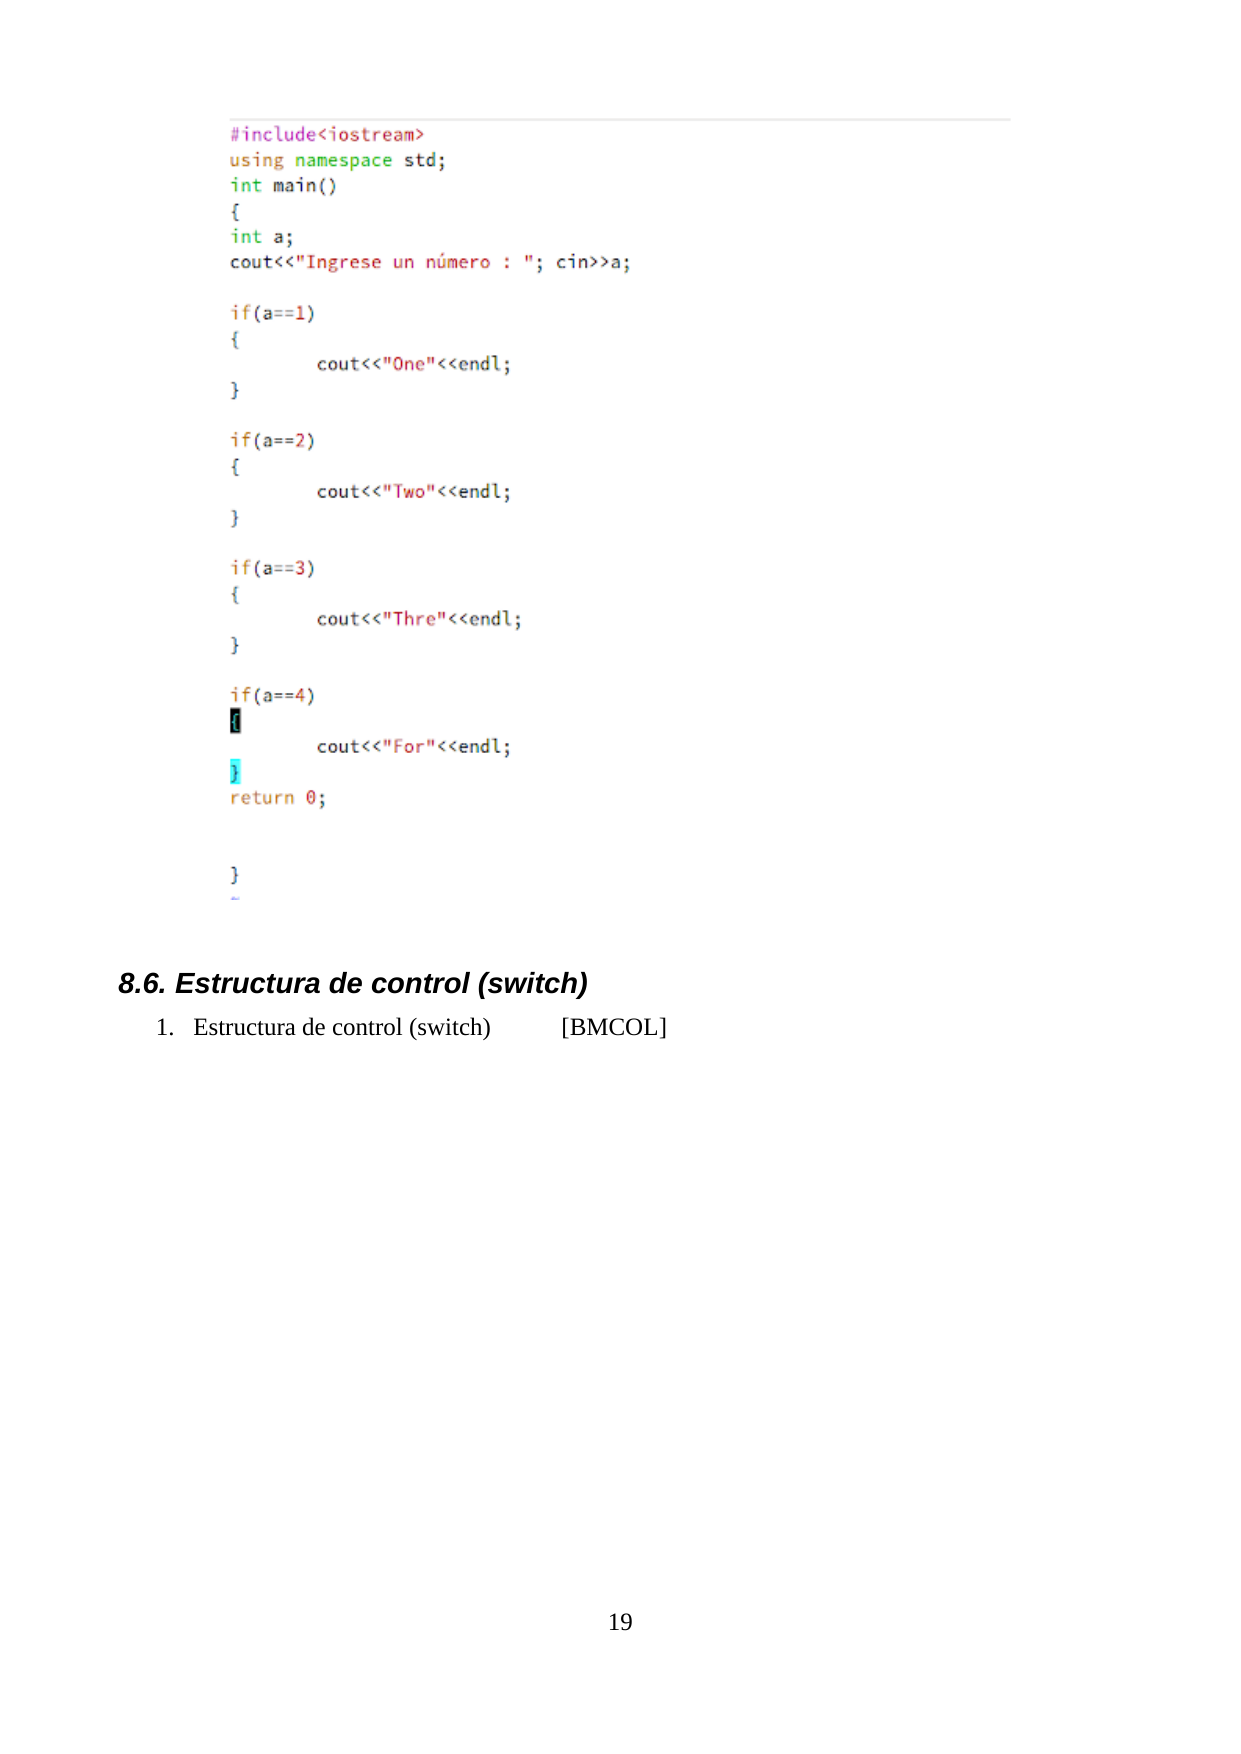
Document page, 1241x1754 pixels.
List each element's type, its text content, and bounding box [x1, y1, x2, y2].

subtitle Estructura de control (switch) [118, 966, 1122, 999]
list Estructura de control (switch) [BMCOL] [156, 1012, 1122, 1040]
